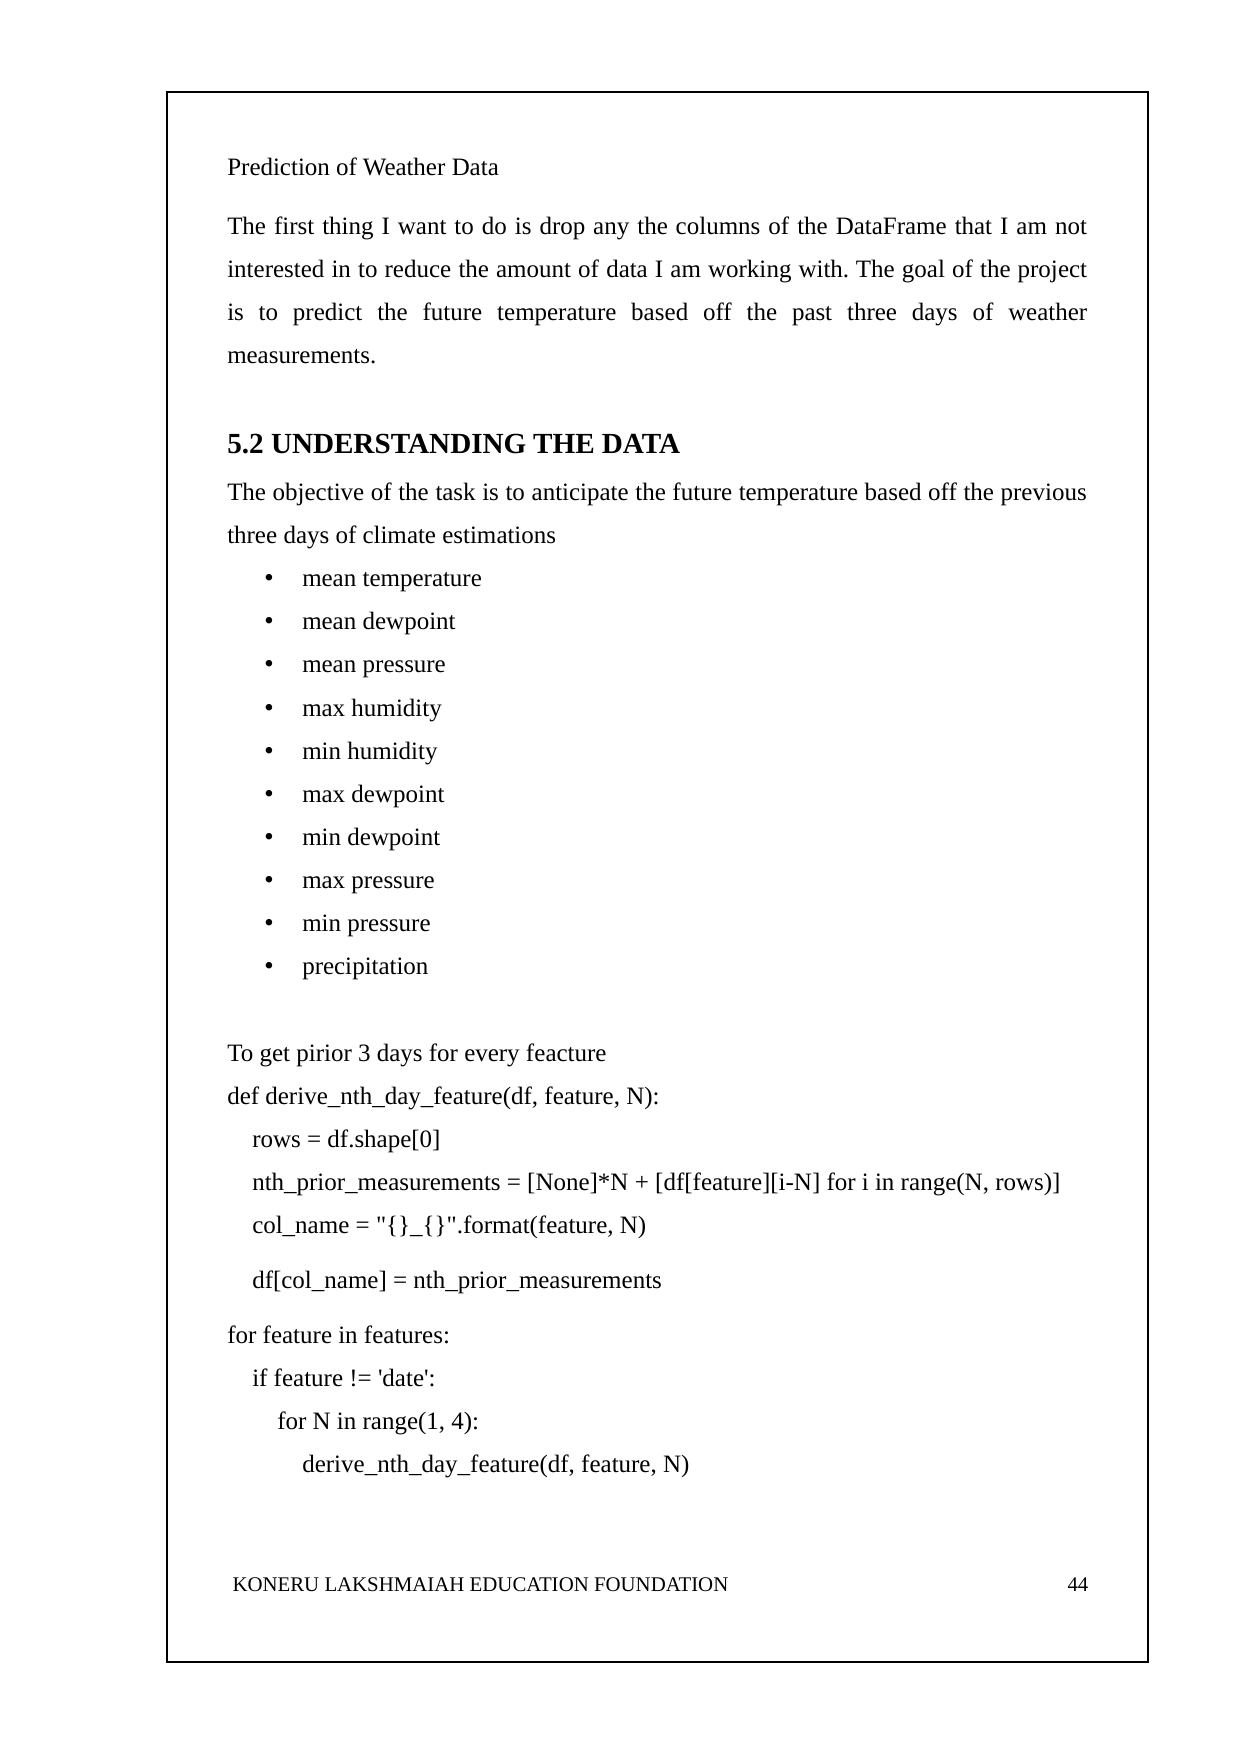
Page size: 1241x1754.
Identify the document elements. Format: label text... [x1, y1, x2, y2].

list mean temperature [264, 563, 1088, 592]
text The objective of the task is to anticipate the future temperature based off the previous three days of climate estimations [227, 477, 1088, 549]
list precipitation [264, 951, 1088, 980]
list min humidity [264, 736, 1088, 764]
list mean pressure [264, 649, 1088, 678]
text df[col_name] = nth_prior_measurements [227, 1265, 1088, 1294]
text col_name = "{}_{}".format(feature, N) [227, 1210, 1088, 1239]
text for N in range(1, 4): [227, 1406, 1088, 1435]
list max dewpoint [264, 779, 1088, 808]
text derive_nth_day_feature(df, feature, N) [227, 1449, 1088, 1478]
text if feature != 'date': [227, 1363, 1088, 1392]
list max pressure [264, 865, 1088, 894]
list max humidity [264, 693, 1088, 721]
text def derive_nth_day_feature(df, feature, N): [227, 1081, 1088, 1109]
list mean dewpoint [264, 606, 1088, 635]
text 5.2 UNDERSTANDING THE DATA [227, 427, 1088, 460]
text nth_prior_measurements = [None]*N + [df[feature][i-N] for i in range(N, rows)] [227, 1167, 1088, 1196]
list min dewpoint [264, 822, 1088, 851]
text To get pirior 3 days for every feacture [227, 1038, 1088, 1066]
list min pressure [264, 908, 1088, 937]
text for feature in features: [227, 1320, 1088, 1349]
text rows = df.shape[0] [227, 1124, 1088, 1153]
text The first thing I want to do is drop any the columns of the DataFrame that I am not interested in to reduce the amount of data I am working with. The goal of the project is to predict the future temperature based off the past three days of weather measurements. [227, 211, 1088, 369]
